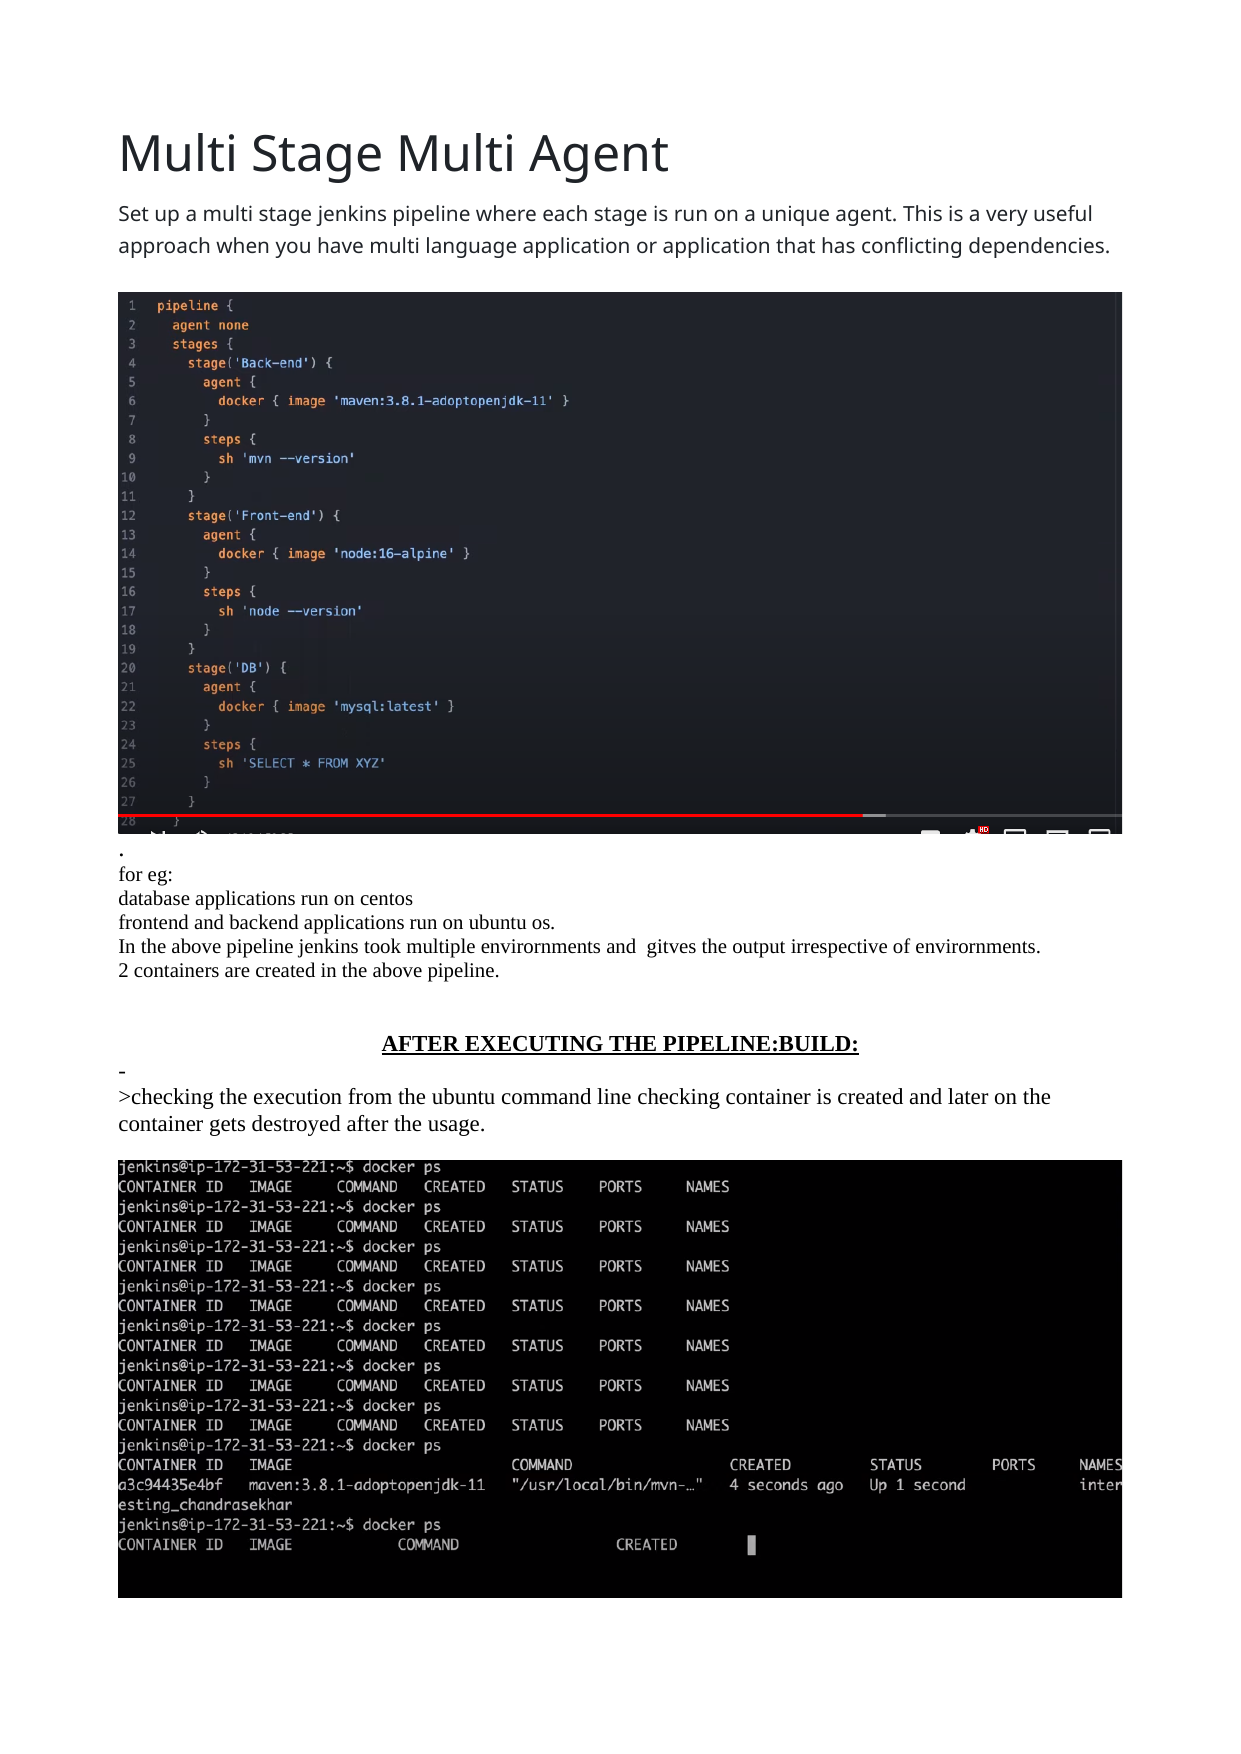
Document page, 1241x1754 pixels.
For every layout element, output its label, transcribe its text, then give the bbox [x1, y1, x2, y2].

picture [118, 1160, 1123, 1598]
text In the above pipeline jenkins took multiple envirornments and gitves the output irrespective of envirornments. [118, 934, 1122, 958]
picture [118, 292, 1123, 834]
subtitle Multi Stage Multi Agent [118, 118, 1122, 186]
text for eg: [118, 862, 1122, 886]
text AFTER EXECUTING THE PIPELINE:BUILD: [118, 1031, 1122, 1057]
text - [118, 1057, 1122, 1083]
text frontend and backend applications run on ubuntu os. [118, 910, 1122, 934]
text Set up a multi stage jenkins pipeline where each stage is run on a unique agent. This is a very useful approach when you have multi language application or application that has conflicting dependencies. [118, 199, 1122, 260]
text database applications run on centos [118, 886, 1122, 910]
text . [118, 834, 1122, 862]
text 2 containers are created in the above pipeline. [118, 958, 1122, 982]
text >checking the execution from the ubuntu command line checking container is created and later on the container gets destroyed after the usage. [118, 1083, 1122, 1136]
